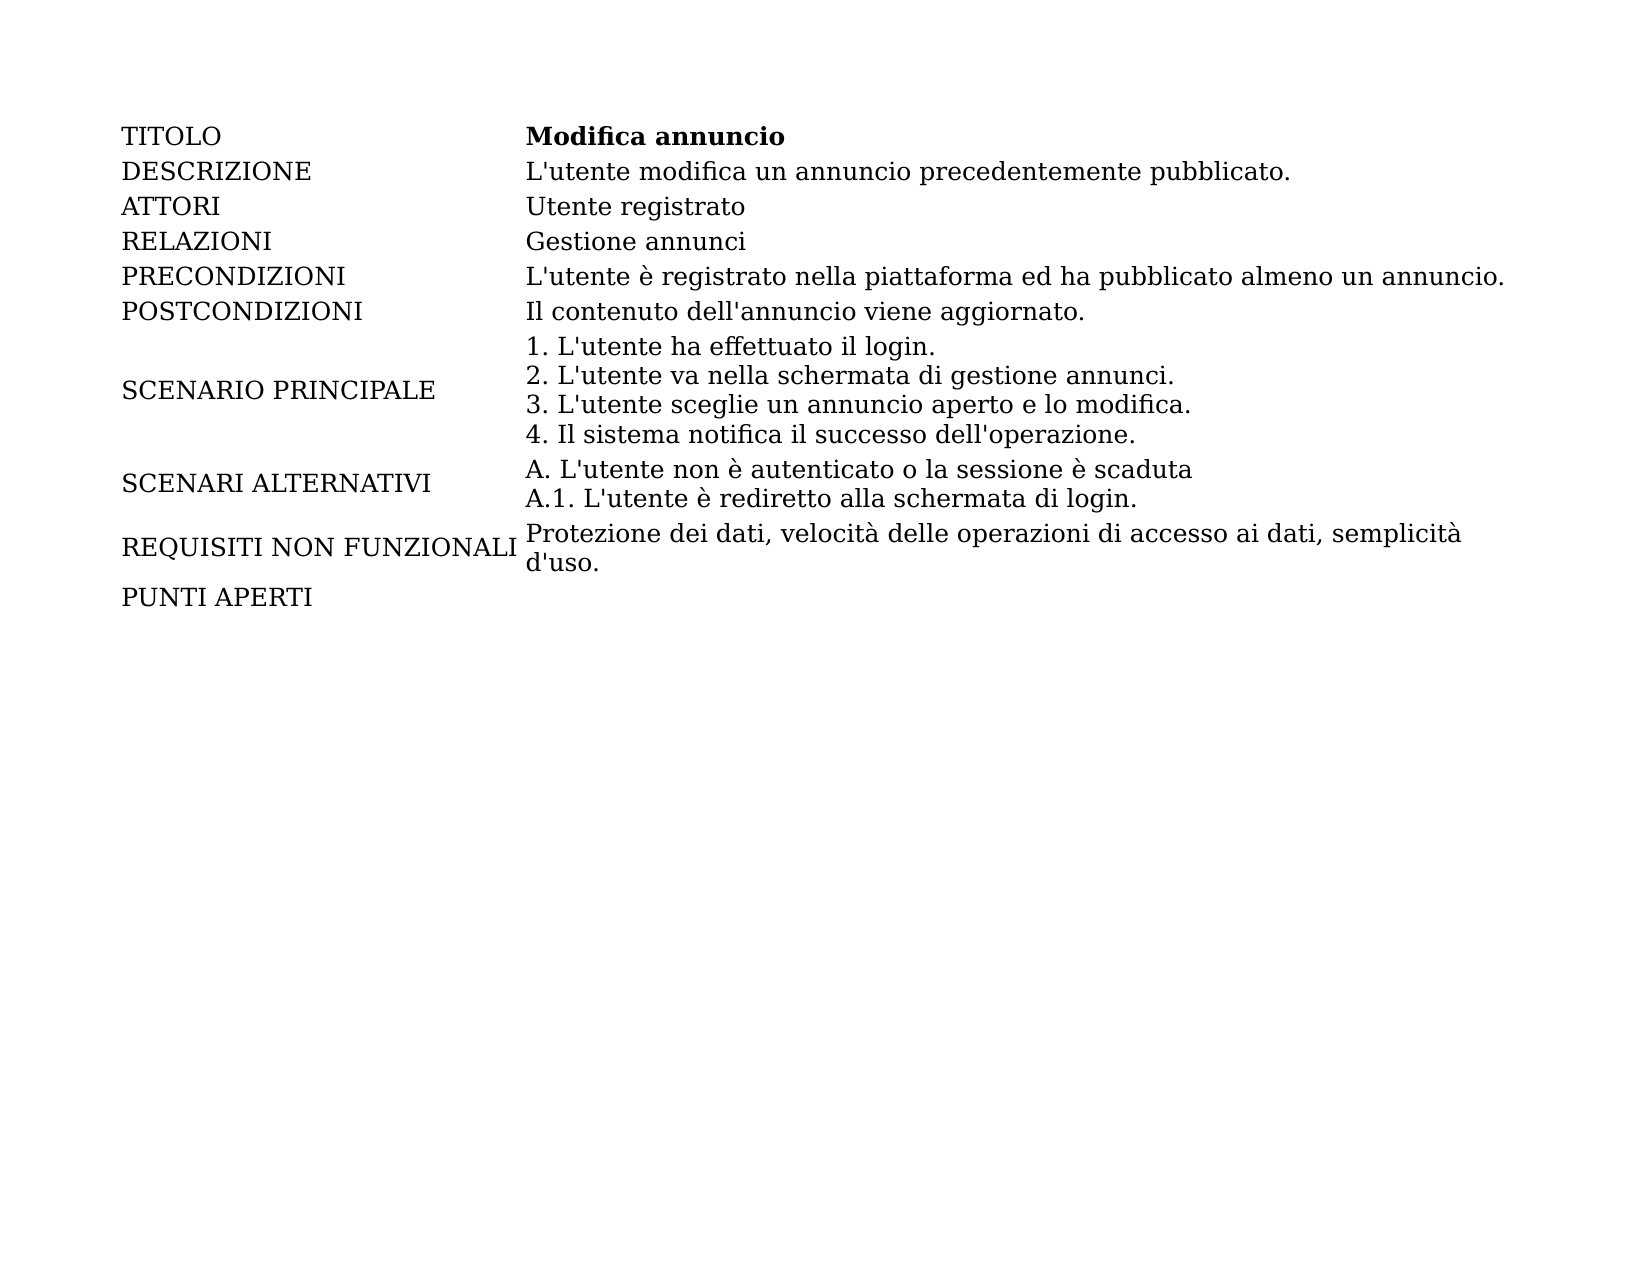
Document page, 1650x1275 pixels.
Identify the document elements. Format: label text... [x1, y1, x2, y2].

table_cell Modifica annuncio [523, 119, 1532, 154]
table_cell Il contenuto dell'annuncio viene aggiornato. [523, 294, 1532, 329]
table_cell RELAZIONI [118, 224, 522, 259]
table_cell TITOLO [118, 119, 522, 154]
table_cell SCENARIO PRINCIPALE [118, 329, 522, 452]
table_cell Protezione dei dati, velocità delle operazioni di accesso ai dati, semplicità d'uso. [523, 516, 1532, 580]
table_cell L'utente è registrato nella piattaforma ed ha pubblicato almeno un annuncio. [523, 259, 1532, 294]
table_cell ATTORI [118, 189, 522, 224]
table_cell PRECONDIZIONI [118, 259, 522, 294]
table_cell 1. L'utente ha effettuato il login. 2. L'utente va nella schermata di gestione annunci. 3. L'utente sceglie un annuncio aperto e lo modifica. 4. Il sistema notifica il successo dell'operazione. [523, 329, 1532, 452]
table_cell PUNTI APERTI [118, 580, 522, 615]
table_cell POSTCONDIZIONI [118, 294, 522, 329]
table_cell A. L'utente non è autenticato o la sessione è scaduta A.1. L'utente è rediretto alla schermata di login. [523, 452, 1532, 516]
table_cell L'utente modifica un annuncio precedentemente pubblicato. [523, 154, 1532, 189]
table_header [523, 109, 1532, 119]
table_cell REQUISITI NON FUNZIONALI [118, 516, 522, 580]
table_cell Utente registrato [523, 189, 1532, 224]
table_cell Gestione annunci [523, 224, 1532, 259]
table_cell DESCRIZIONE [118, 154, 522, 189]
table_header [118, 109, 522, 119]
table_cell [523, 580, 1532, 615]
table_cell SCENARI ALTERNATIVI [118, 452, 522, 516]
